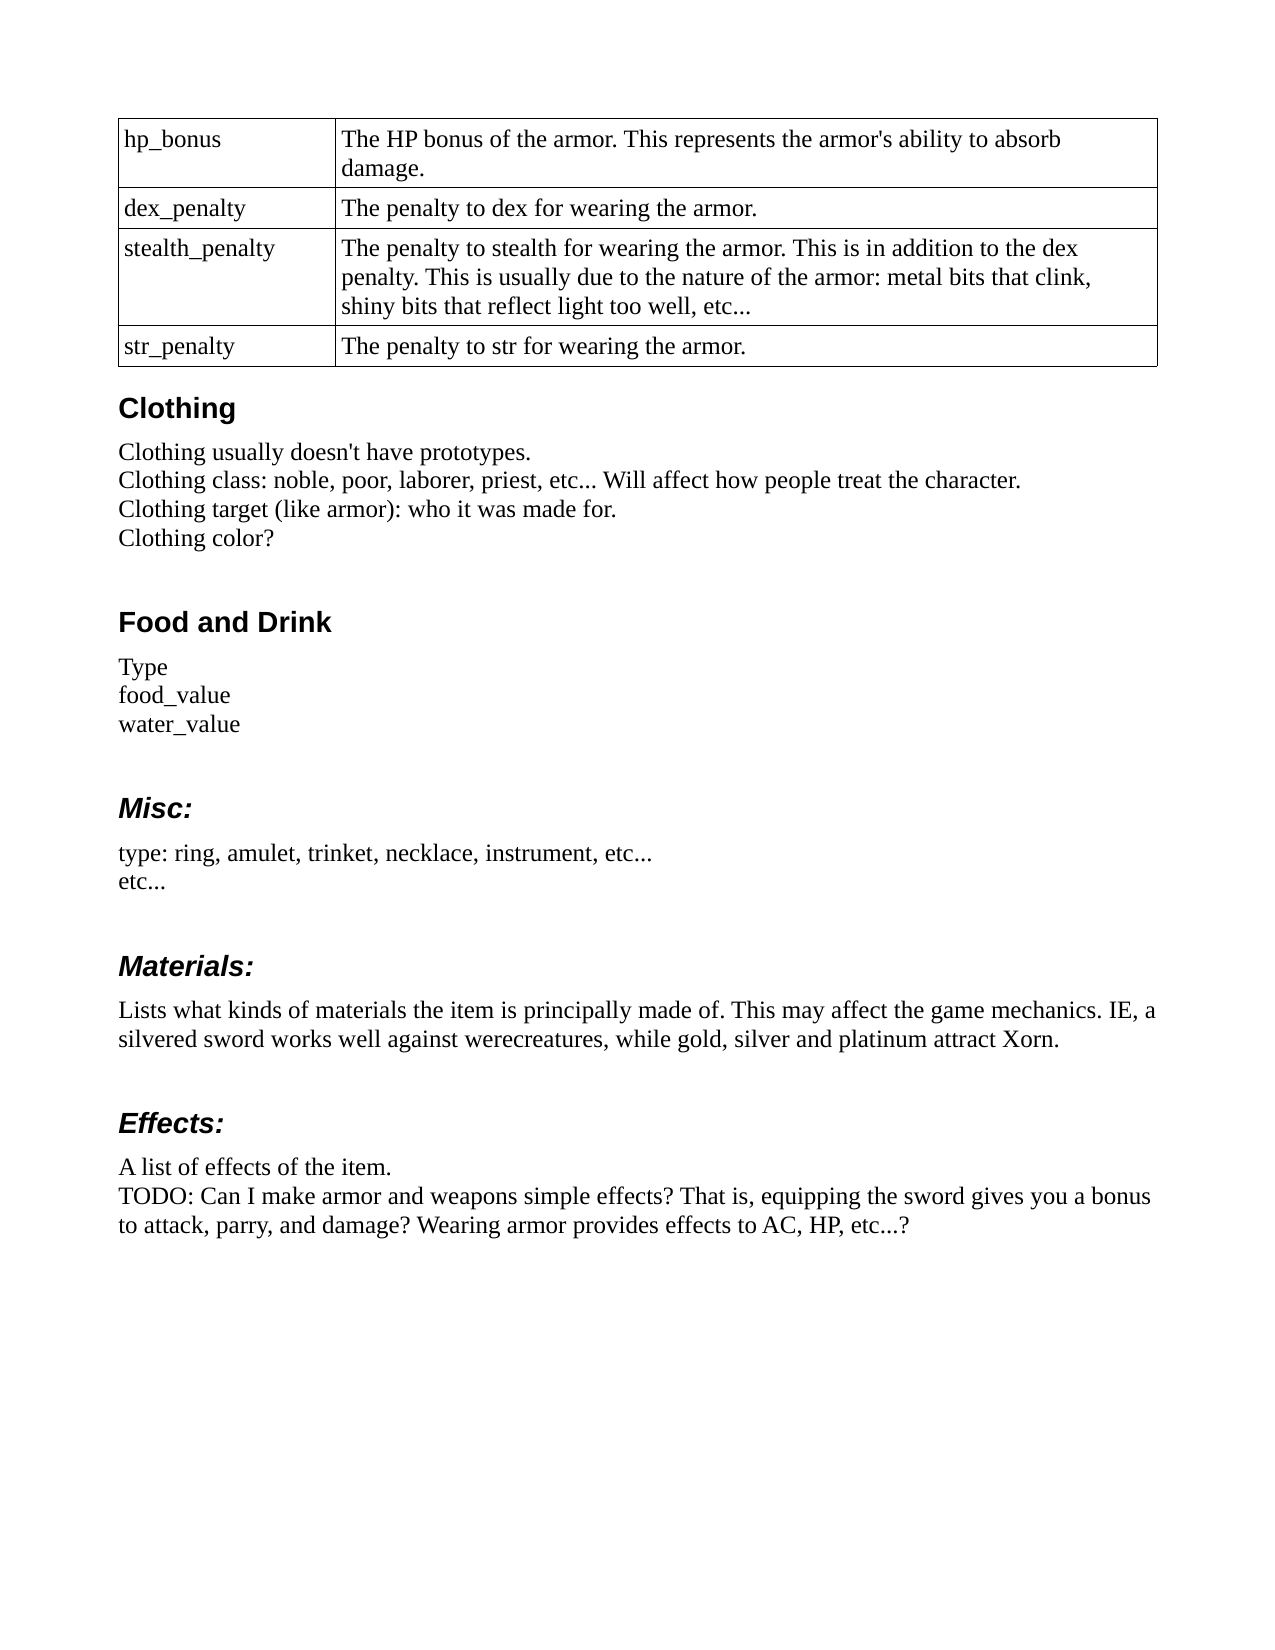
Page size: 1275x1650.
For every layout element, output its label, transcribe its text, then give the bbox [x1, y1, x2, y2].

text type: ring, amulet, trinket, necklace, instrument, etc... [118, 838, 1157, 866]
text Clothing usually doesn't have prototypes. [118, 437, 1157, 466]
text Clothing target (like armor): who it was made for. [118, 494, 1157, 523]
table_cell The penalty to dex for wearing the armor. [336, 188, 1157, 227]
table_cell dex_penalty [119, 188, 335, 227]
subtitle Effects: [118, 1106, 1157, 1140]
subtitle Materials: [118, 949, 1157, 982]
text water_value [118, 709, 1157, 738]
text food_value [118, 680, 1157, 709]
text Type [118, 652, 1157, 680]
table_cell The penalty to stealth for wearing the armor. This is in addition to the dex penalty. This is usually due to the nature of the armor: metal bits that clink, shiny bits that reflect light too well, etc... [336, 229, 1157, 325]
text Clothing color? [118, 523, 1157, 552]
table_cell str_penalty [119, 326, 335, 366]
text Clothing class: noble, poor, laborer, priest, etc... Will affect how people treat the character. [118, 466, 1157, 494]
text TODO: Can I make armor and weapons simple effects? That is, equipping the sword gives you a bonus to attack, parry, and damage? Wearing armor provides effects to AC, HP, etc...? [118, 1181, 1157, 1238]
subtitle Food and Drink [118, 606, 1157, 639]
text etc... [118, 866, 1157, 895]
text Lists what kinds of materials the item is principally made of. This may affect the game mechanics. IE, a silvered sword works well against werecreatures, while gold, silver and platinum attract Xorn. [118, 995, 1157, 1052]
subtitle Misc: [118, 792, 1157, 825]
table_cell stealth_penalty [119, 229, 335, 325]
text A list of effects of the item. [118, 1152, 1157, 1181]
table_cell The HP bonus of the armor. This represents the armor's ability to absorb damage. [336, 119, 1157, 187]
table_cell hp_bonus [119, 119, 335, 187]
subtitle Clothing [118, 391, 1157, 424]
table_cell The penalty to str for wearing the armor. [336, 326, 1157, 366]
